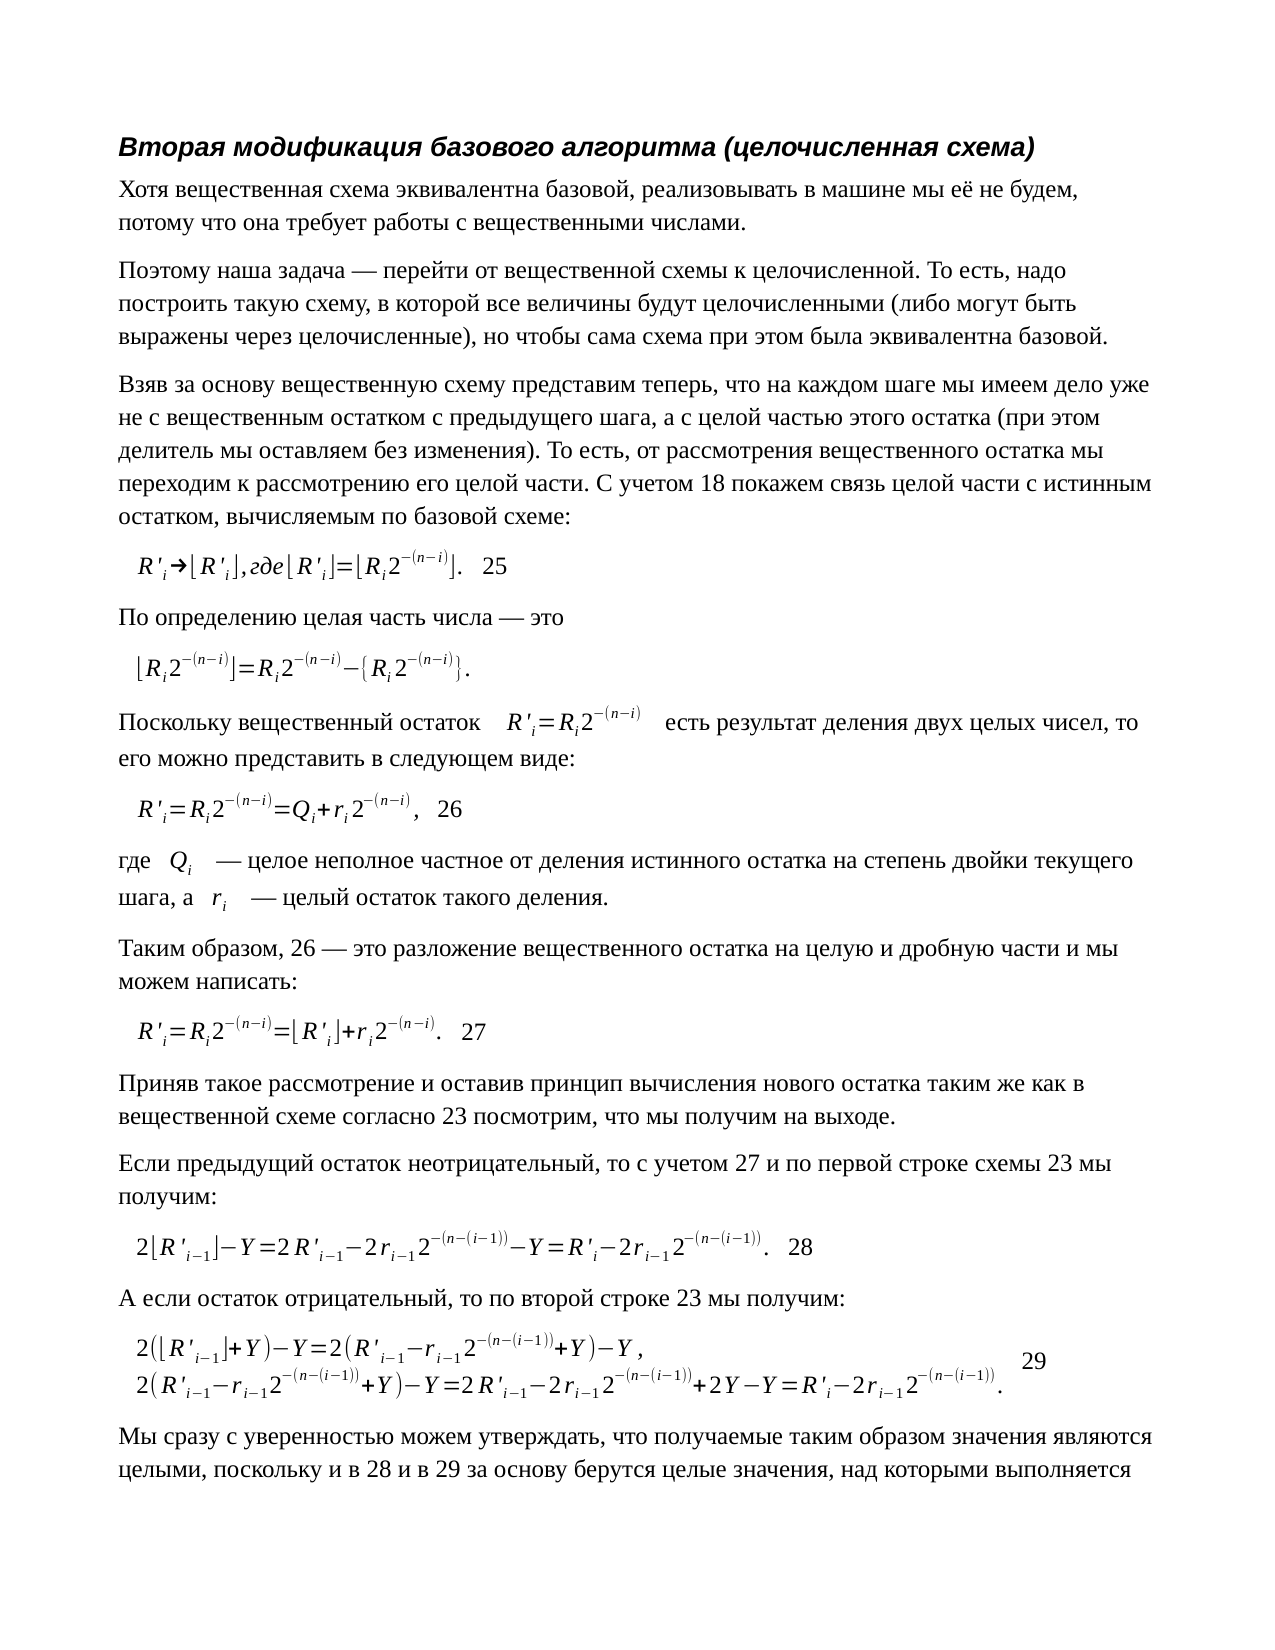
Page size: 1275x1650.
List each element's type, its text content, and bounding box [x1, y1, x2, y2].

subtitle Вторая модификация базового алгоритма (целочисленная схема) [118, 131, 1157, 162]
text Поэтому наша задача — перейти от вещественной схемы к целочисленной. То есть, надо построить такую схему, в которой все величины будут целочисленными (либо могут быть выражены через целочисленные), но чтобы сама схема при этом была эквивалентна базовой. [118, 255, 1157, 350]
text 26 [118, 791, 1157, 826]
text Поскольку вещественный остаток есть результат деления двух целых чисел, то его можно представить в следующем виде: [118, 704, 1157, 772]
text Приняв такое рассмотрение и оставив принцип вычисления нового остатка таким же как в вещественной схеме согласно 23 посмотрим, что мы получим на выходе. [118, 1068, 1157, 1129]
text Мы сразу с уверенностью можем утверждать, что получаемые таким образом значения являются целыми, поскольку и в 28 и в 29 за основу берутся целые значения, над которыми выполняется [118, 1421, 1157, 1483]
text Взяв за основу вещественную схему представим теперь, что на каждом шаге мы имеем дело уже не с вещественным остатком с предыдущего шага, а с целой частью этого остатка (при этом делитель мы оставляем без изменения). То есть, от рассмотрения вещественного остатка мы переходим к рассмотрению его целой части. С учетом 18 покажем связь целой части с истинным остатком, вычисляемым по базовой схеме: [118, 369, 1157, 529]
text 29 [118, 1331, 1157, 1402]
text где — целое неполное частное от деления истинного остатка на степень двойки текущего шага, а — целый остаток такого деления. [118, 845, 1157, 914]
text Хотя вещественная схема эквивалентна базовой, реализовывать в машине мы её не будем, потому что она требует работы с вещественными числами. [118, 174, 1157, 236]
text А если остаток отрицательный, то по второй строке 23 мы получим: [118, 1283, 1157, 1312]
text По определению целая часть числа — это [118, 602, 1157, 631]
text Если предыдущий остаток неотрицательный, то с учетом 27 и по первой строке схемы 23 мы получим: [118, 1148, 1157, 1210]
text 27 [118, 1014, 1157, 1049]
text 25 [118, 548, 1157, 583]
text 28 [118, 1229, 1157, 1264]
text Таким образом, 26 — это разложение вещественного остатка на целую и дробную части и мы можем написать: [118, 933, 1157, 995]
